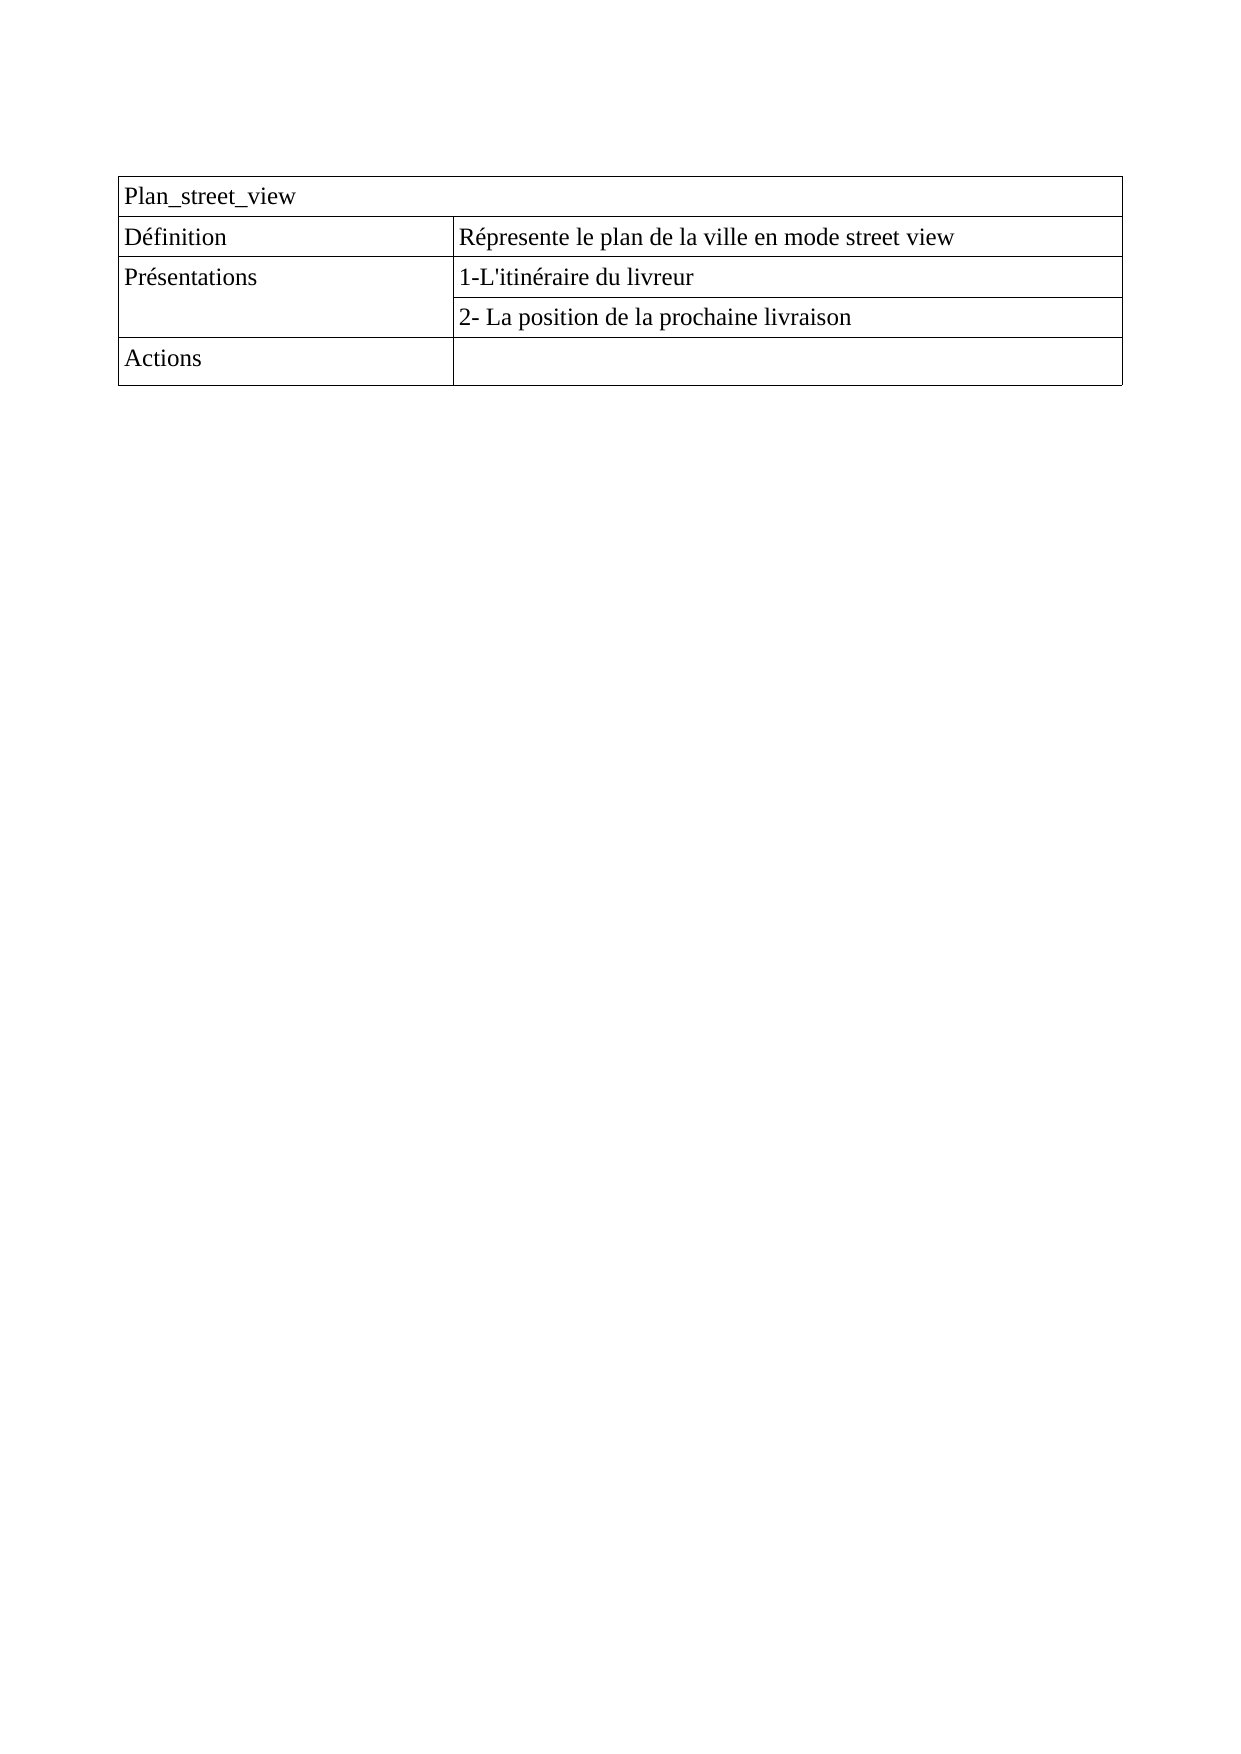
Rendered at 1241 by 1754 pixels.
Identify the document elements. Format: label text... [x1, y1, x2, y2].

table_cell Définition [119, 217, 453, 256]
table_cell 2- La position de la prochaine livraison [454, 298, 1122, 337]
table_cell Présentations [119, 257, 453, 337]
table_header Plan_street_view [119, 177, 1122, 216]
table_cell Répresente le plan de la ville en mode street view [454, 217, 1122, 256]
table_cell [454, 338, 1122, 385]
table_cell 1-L'itinéraire du livreur [454, 257, 1122, 297]
table_cell Actions [119, 338, 453, 385]
